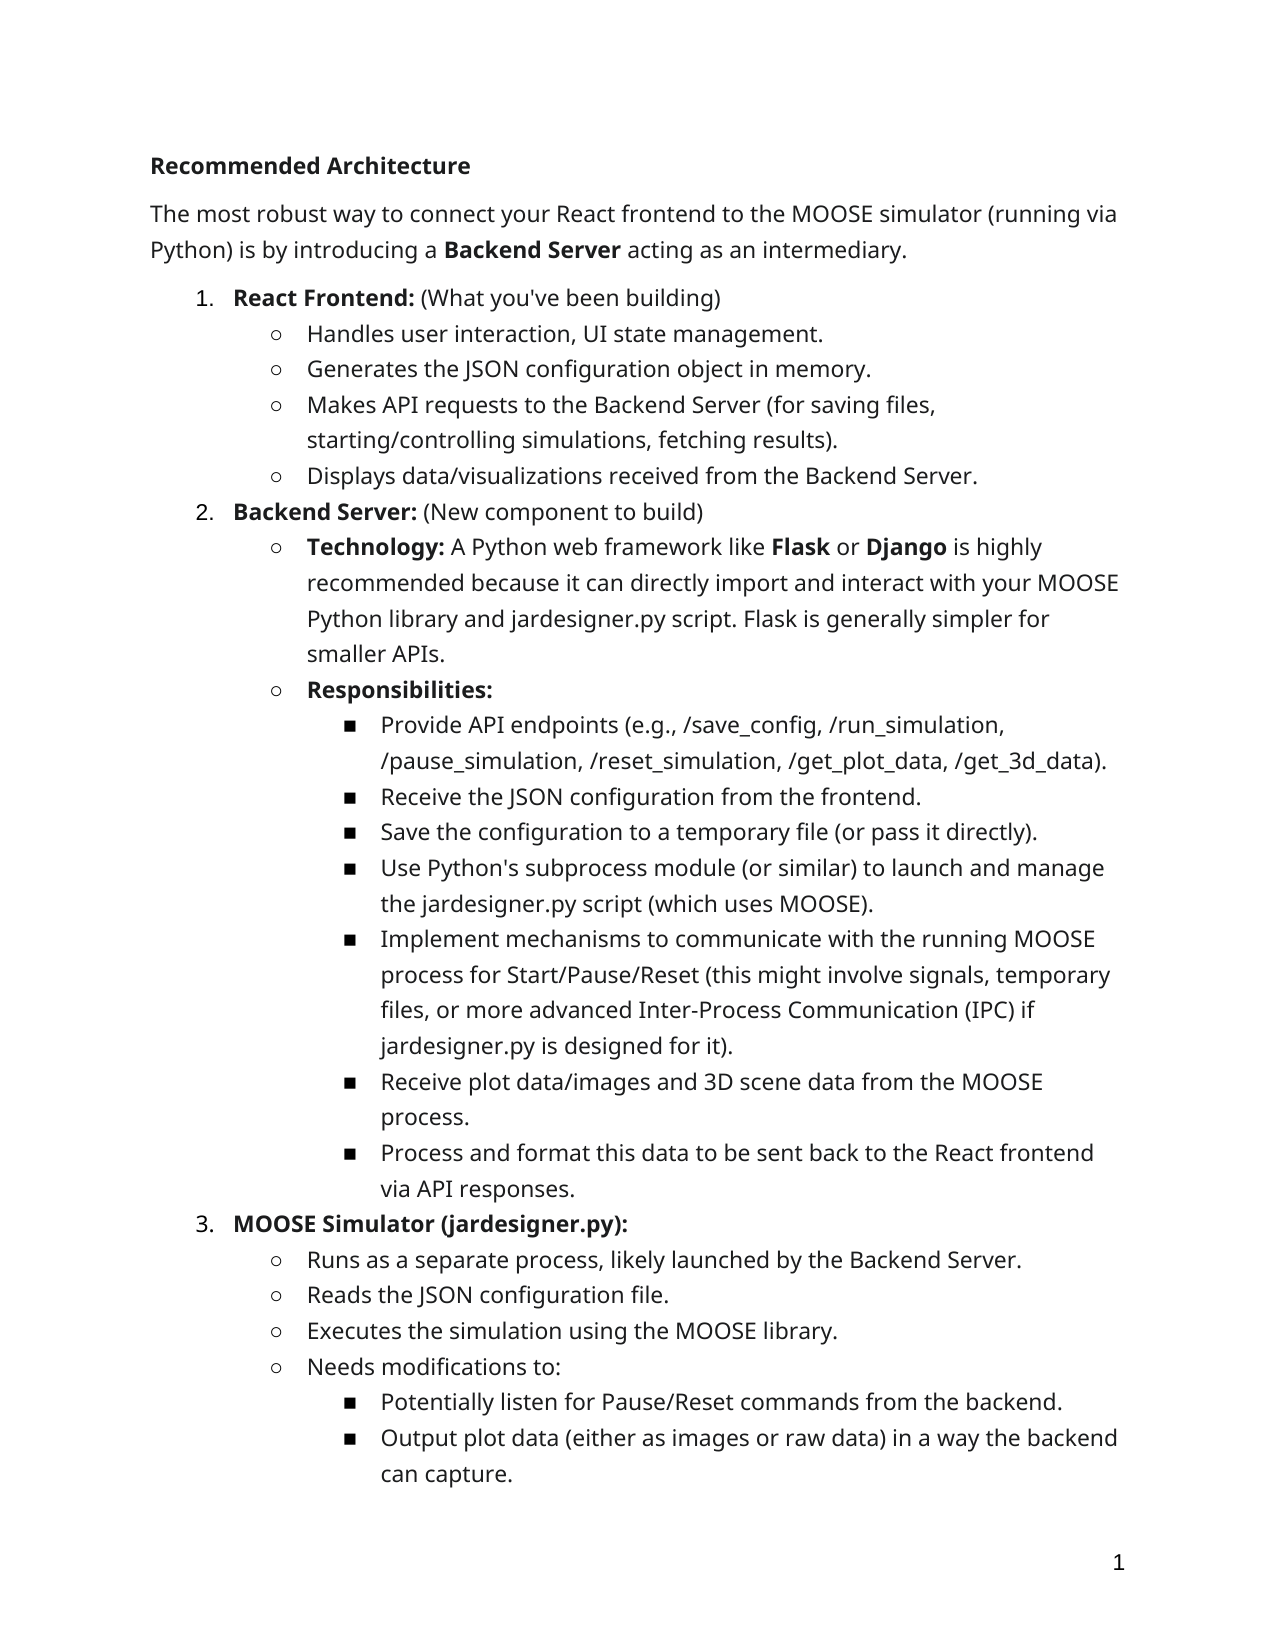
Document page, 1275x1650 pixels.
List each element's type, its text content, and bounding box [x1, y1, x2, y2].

list MOOSE Simulator (jardesigner.py): [195, 1208, 1125, 1239]
list Output plot data (either as images or raw data) in a way the backend can capture. [343, 1422, 1125, 1489]
list Handles user interaction, UI state management. [269, 317, 1125, 349]
list Provide API endpoints (e.g., /save_config, /run_simulation, /pause_simulation, /reset_simulation, /get_plot_data, /get_3d_data). [343, 709, 1125, 776]
subtitle Recommended Architecture [150, 150, 1125, 181]
list Makes API requests to the Backend Server (for saving files, starting/controlling simulations, fetching results). [269, 389, 1125, 456]
list Technology: A Python web framework like Flask or Django is highly recommended because it can directly import and interact with your MOOSE Python library and jardesigner.py script. Flask is generally simpler for smaller APIs. [269, 531, 1125, 669]
list Needs modifications to: [269, 1351, 1125, 1382]
list React Frontend: (What you've been building) [195, 282, 1125, 313]
list Reads the JSON configuration file. [269, 1279, 1125, 1311]
list Implement mechanisms to communicate with the running MOOSE process for Start/Pause/Reset (this might involve signals, temporary files, or more advanced Inter-Process Communication (IPC) if jardesigner.py is designed for it). [343, 923, 1125, 1061]
list Generates the JSON configuration object in memory. [269, 353, 1125, 384]
list Receive the JSON configuration from the frontend. [343, 781, 1125, 812]
list Receive plot data/images and 3D scene data from the MOOSE process. [343, 1066, 1125, 1132]
list Executes the simulation using the MOOSE library. [269, 1315, 1125, 1346]
list Potentially listen for Pause/Reset commands from the backend. [343, 1386, 1125, 1417]
list Displays data/visualizations received from the Backend Server. [269, 460, 1125, 491]
list Runs as a separate process, likely launched by the Backend Server. [269, 1244, 1125, 1275]
list Save the configuration to a temporary file (or pass it directly). [343, 816, 1125, 847]
list Backend Server: (New component to build) [195, 496, 1125, 527]
list Responsibilities: [269, 674, 1125, 705]
list Process and format this data to be sent back to the React frontend via API responses. [343, 1137, 1125, 1204]
text The most robust way to connect your React frontend to the MOOSE simulator (running via Python) is by introducing a Backend Server acting as an intermediary. [150, 198, 1125, 265]
list Use Python's subprocess module (or similar) to launch and manage the jardesigner.py script (which uses MOOSE). [343, 852, 1125, 919]
